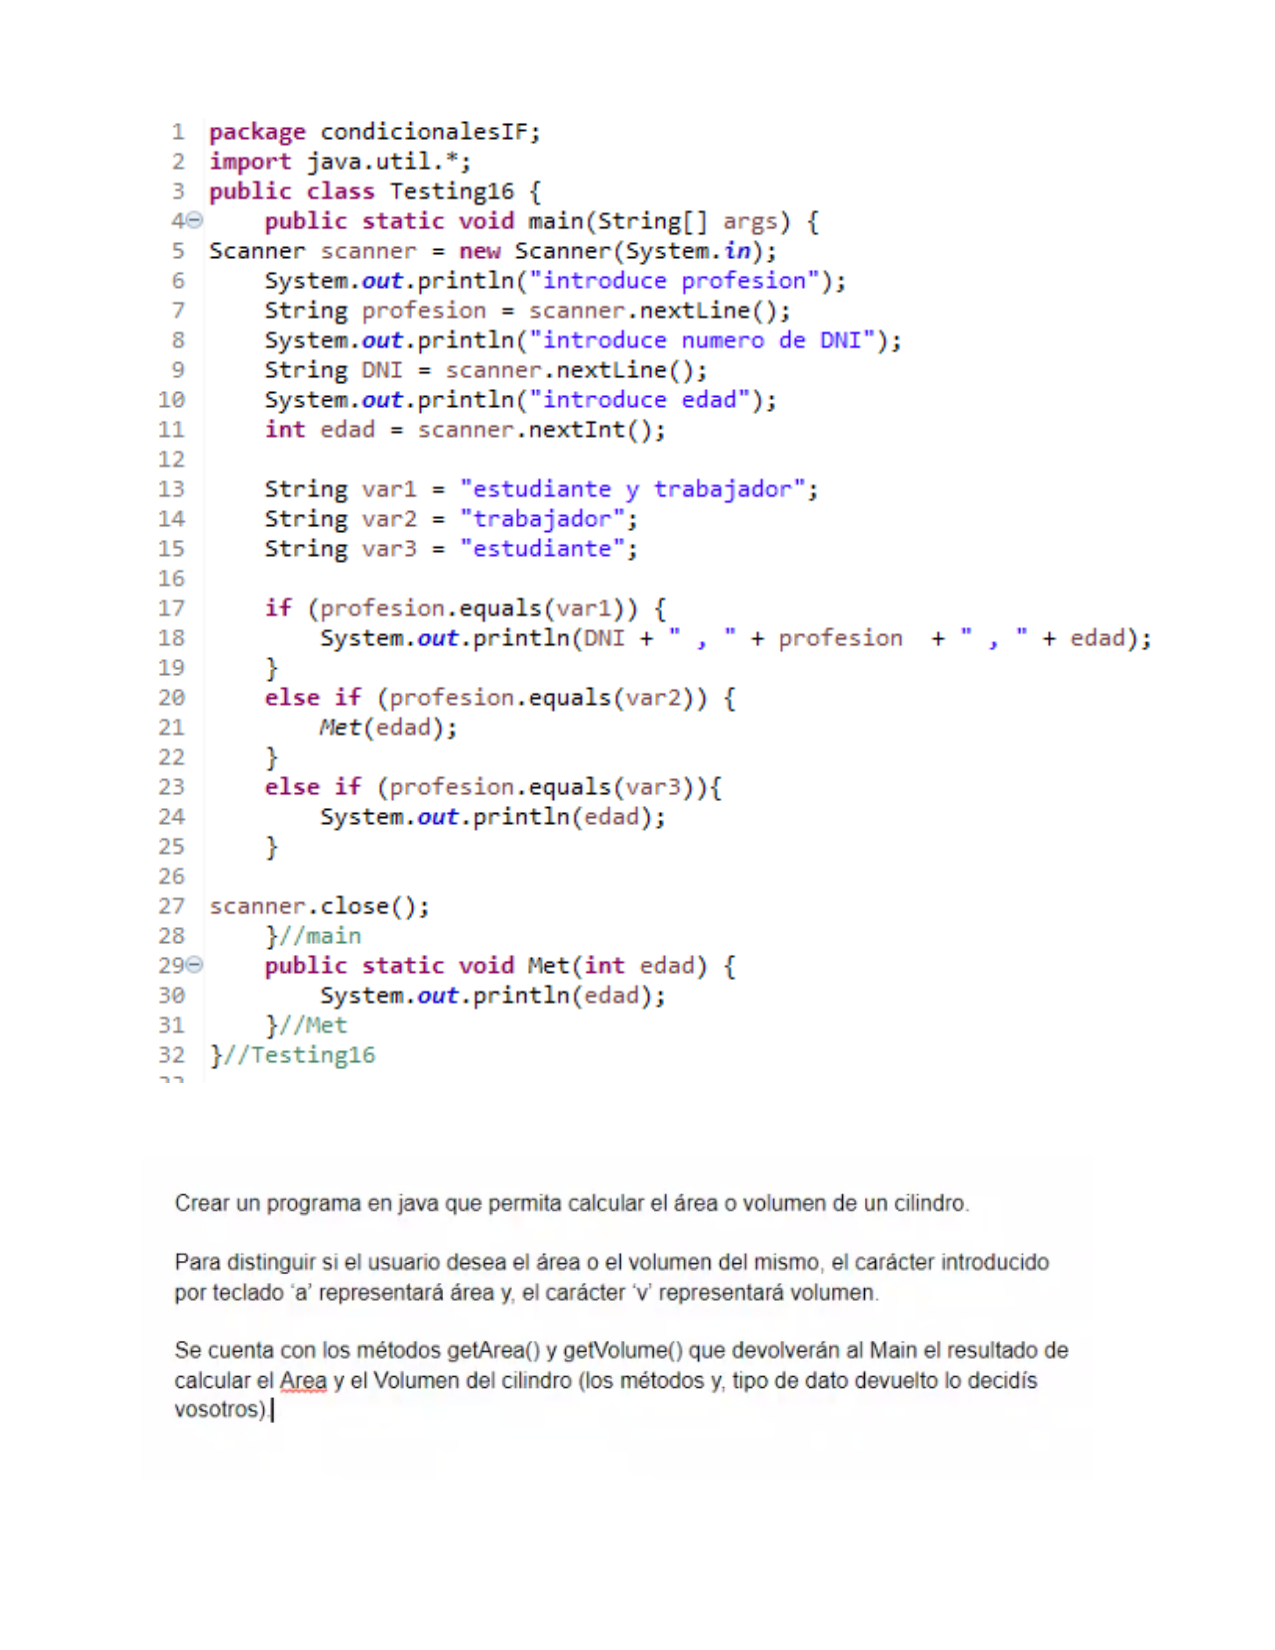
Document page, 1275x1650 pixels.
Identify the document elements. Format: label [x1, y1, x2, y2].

picture [141, 1155, 1093, 1481]
picture [158, 118, 1168, 1083]
